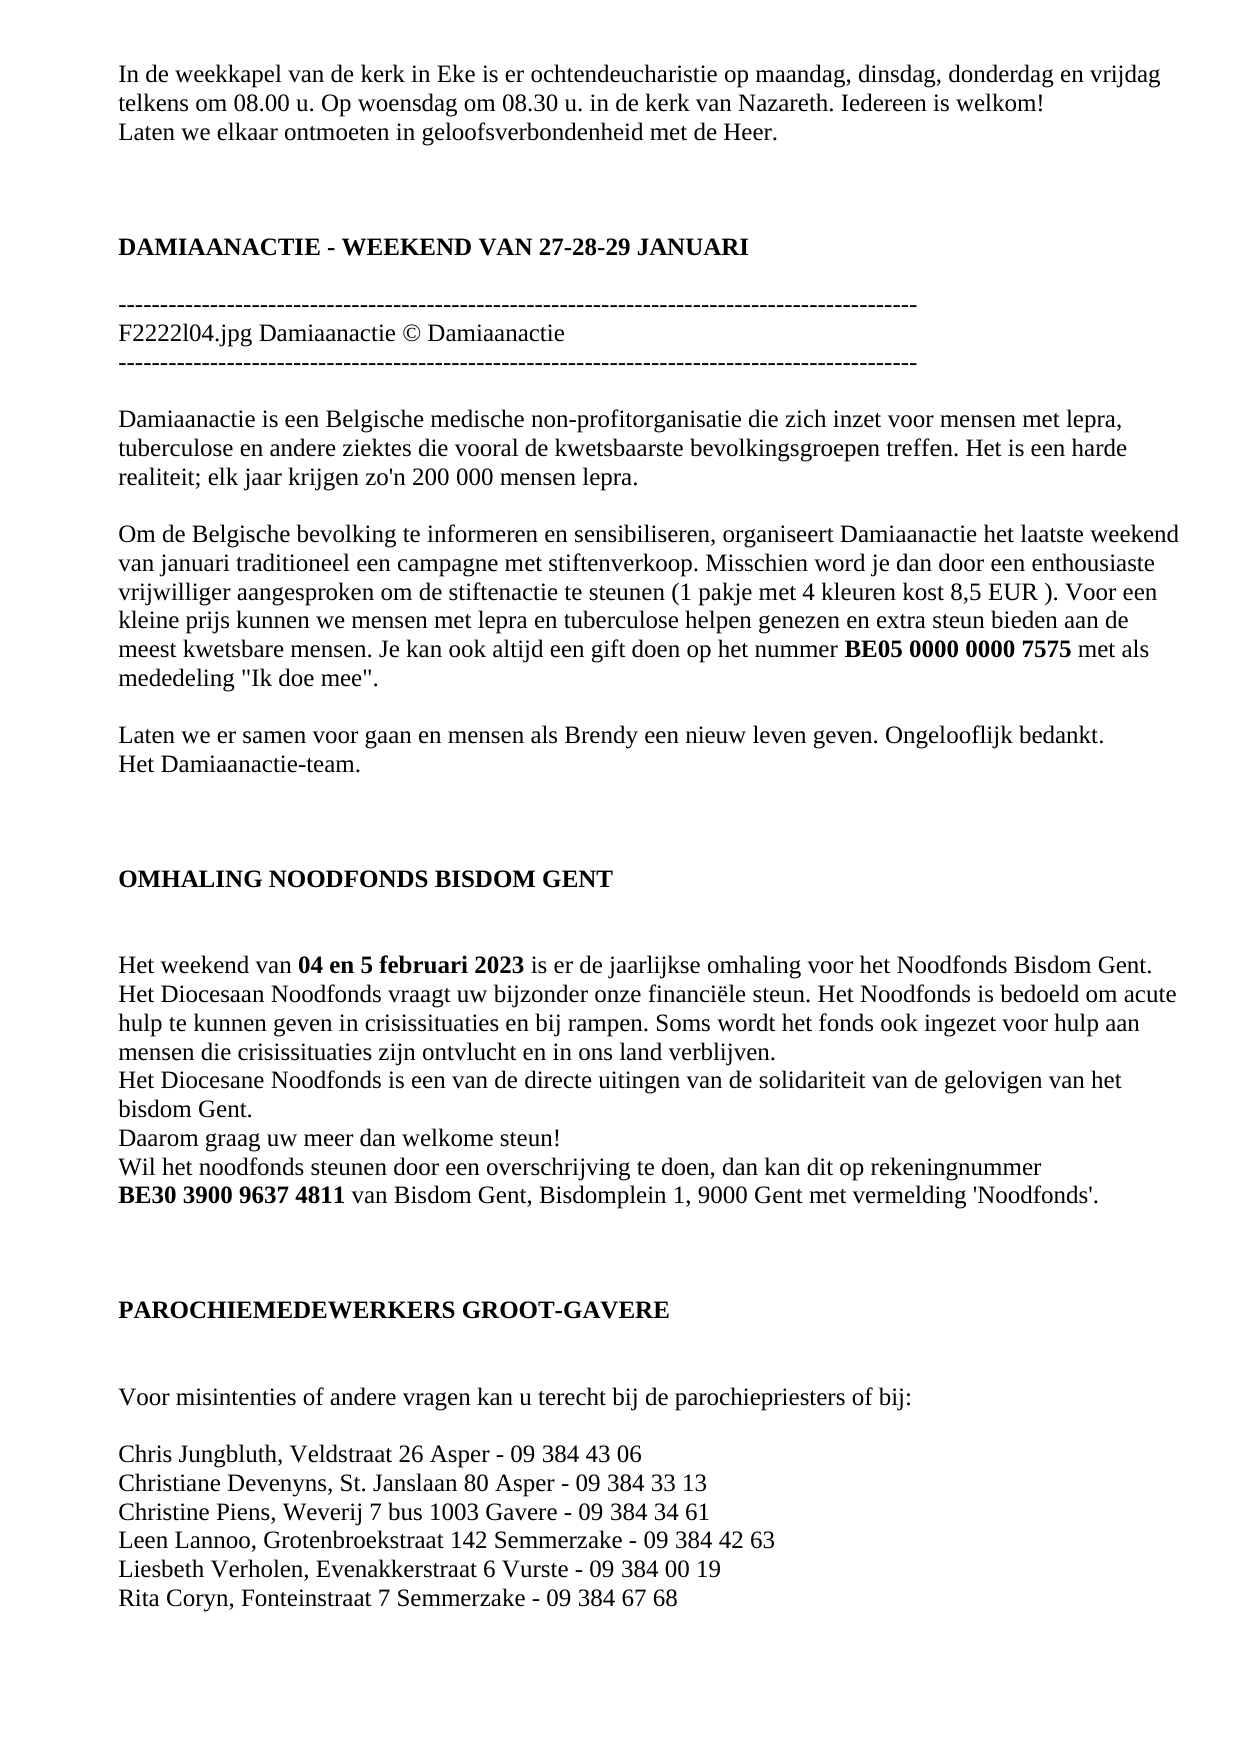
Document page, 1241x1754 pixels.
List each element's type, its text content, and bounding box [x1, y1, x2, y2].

text In de weekkapel van de kerk in Eke is er ochtendeucharistie op maandag, dinsdag, donderdag en vrijdag telkens om 08.00 u. Op woensdag om 08.30 u. in de kerk van Nazareth. Iedereen is welkom! Laten we elkaar ontmoeten in geloofsverbondenheid met de Heer. DAMIAANACTIE - WEEKEND VAN 27-28-29 JANUARI ------------------------------------------------------------------------------------------------ F2222l04.jpg Damiaanactie © Damiaanactie ------------------------------------------------------------------------------------------------ Damiaanactie is een Belgische medische non-profitorganisatie die zich inzet voor mensen met lepra, tuberculose en andere ziektes die vooral de kwetsbaarste bevolkingsgroepen treffen. Het is een harde realiteit; elk jaar krijgen zo'n 200 000 mensen lepra. Om de Belgische bevolking te informeren en sensibiliseren, organiseert Damiaanactie het laatste weekend van januari traditioneel een campagne met stiftenverkoop. Misschien word je dan door een enthousiaste vrijwilliger aangesproken om de stiftenactie te steunen (1 pakje met 4 kleuren kost 8,5 EUR ). Voor een kleine prijs kunnen we mensen met lepra en tuberculose helpen genezen en extra steun bieden aan de meest kwetsbare mensen. Je kan ook altijd een gift doen op het nummer BE05 0000 0000 7575 met als mededeling "Ik doe mee". Laten we er samen voor gaan en mensen als Brendy een nieuw leven geven. Ongelooflijk bedankt. Het Damiaanactie-team. OMHALING NOODFONDS BISDOM GENT Het weekend van 04 en 5 februari 2023 is er de jaarlijkse omhaling voor het Noodfonds Bisdom Gent. Het Diocesaan Noodfonds vraagt uw bijzonder onze financiële steun. Het Noodfonds is bedoeld om acute hulp te kunnen geven in crisissituaties en bij rampen. Soms wordt het fonds ook ingezet voor hulp aan mensen die crisissituaties zijn ontvlucht en in ons land verblijven. Het Diocesane Noodfonds is een van de directe uitingen van de solidariteit van de gelovigen van het bisdom Gent. Daarom graag uw meer dan welkome steun! Wil het noodfonds steunen door een overschrijving te doen, dan kan dit op rekeningnummer BE30 3900 9637 4811 van Bisdom Gent, Bisdomplein 1, 9000 Gent met vermelding 'Noodfonds'. PAROCHIEMEDEWERKERS GROOT-GAVERE Voor misintenties of andere vragen kan u terecht bij de parochiepriesters of bij: Chris Jungbluth, Veldstraat 26 Asper - 09 384 43 06 Christiane Devenyns, St. Janslaan 80 Asper - 09 384 33 13 Christine Piens, Weverij 7 bus 1003 Gavere - 09 384 34 61 Leen Lannoo, Grotenbroekstraat 142 Semmerzake - 09 384 42 63 Liesbeth Verholen, Evenakkerstraat 6 Vurste - 09 384 00 19 Rita Coryn, Fonteinstraat 7 Semmerzake - 09 384 67 68 [118, 59, 1181, 1669]
